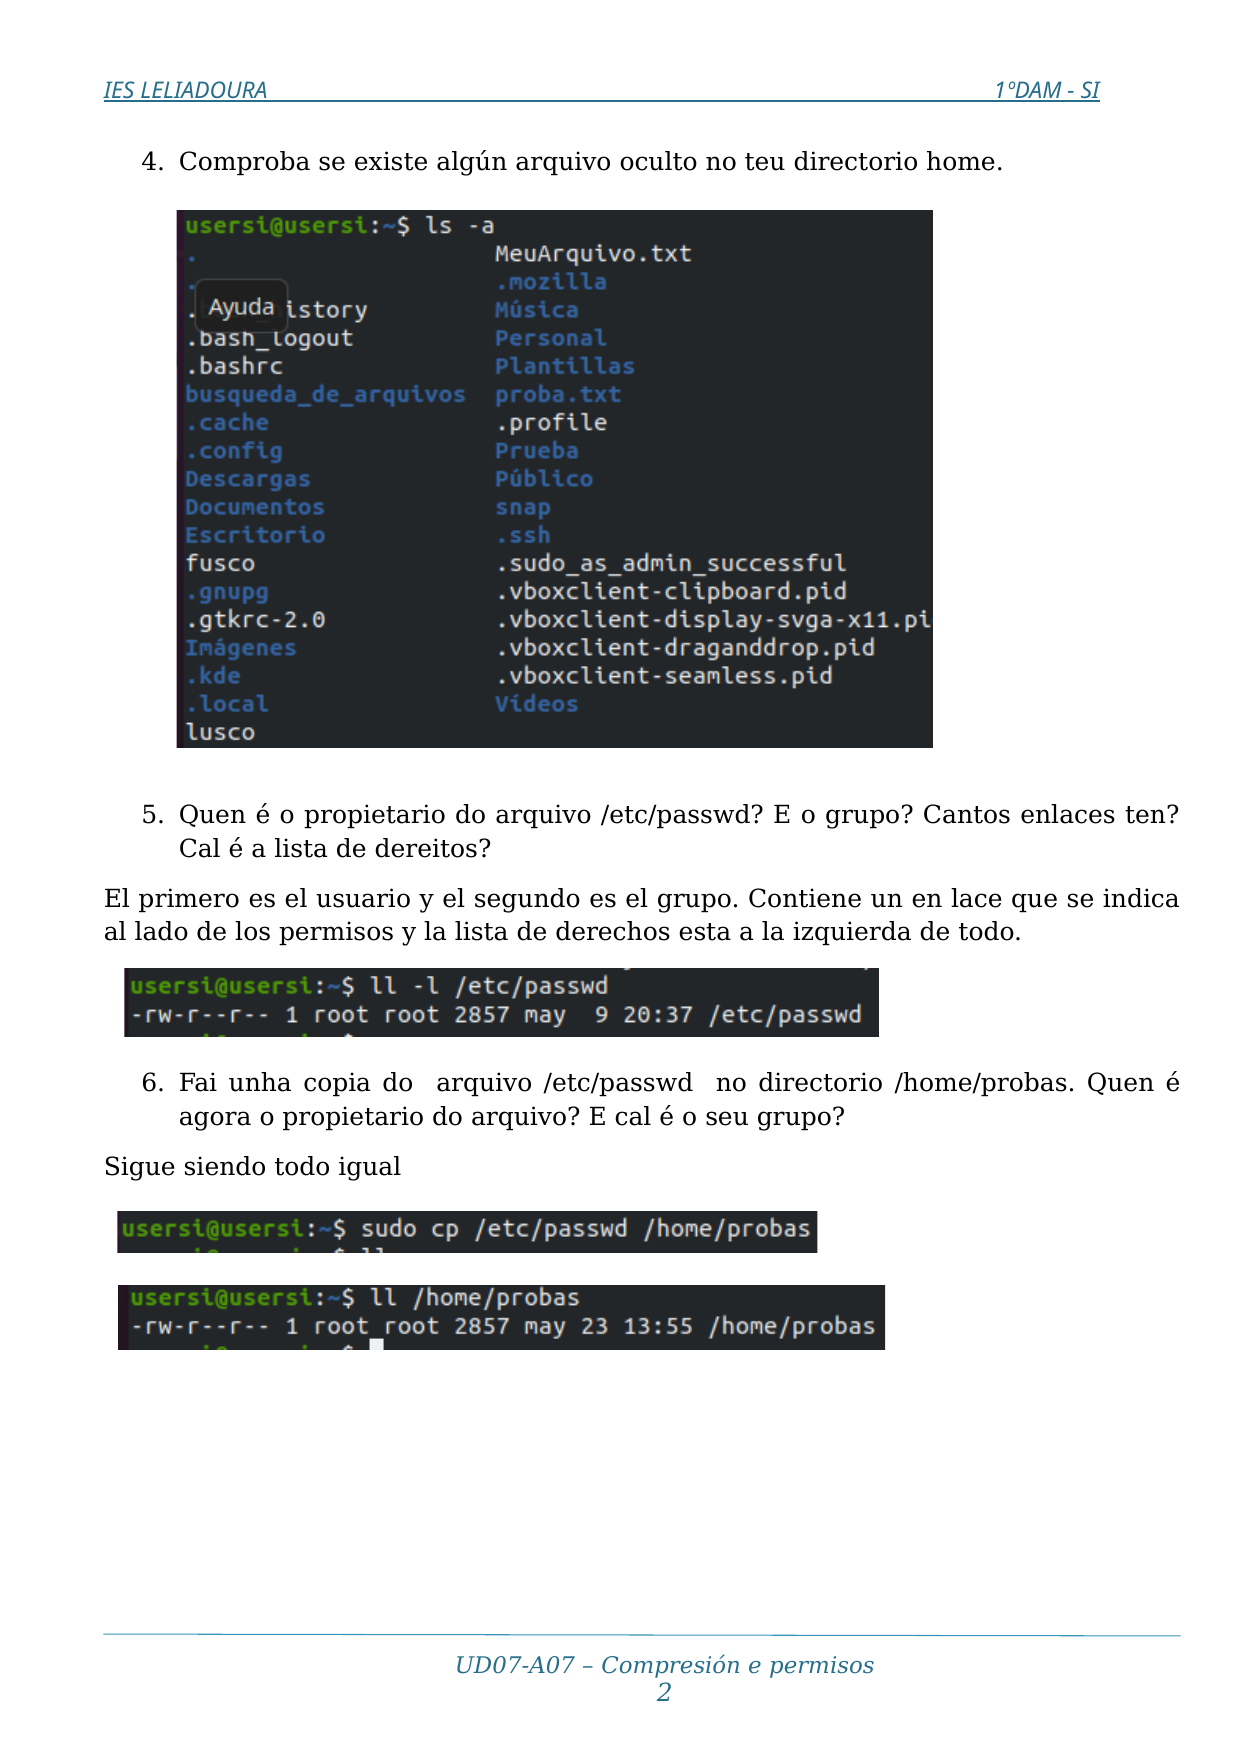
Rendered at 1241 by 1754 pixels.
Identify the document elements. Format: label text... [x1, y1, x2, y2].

list Quen é o propietario do arquivo /etc/passwd? E o grupo? Cantos enlaces ten? Cal é a lista de dereitos? [141, 800, 1181, 863]
picture [118, 1285, 886, 1350]
picture [124, 968, 879, 1037]
picture [117, 1211, 818, 1253]
list Comproba se existe algún arquivo oculto no teu directorio home. [141, 148, 1181, 177]
list Fai unha copia do arquivo /etc/passwd no directorio /home/probas. Quen é agora o propietario do arquivo? E cal é o seu grupo? [141, 1068, 1181, 1131]
text Sigue siendo todo igual [103, 1152, 1181, 1181]
text El primero es el usuario y el segundo es el grupo. Contiene un en lace que se indica al lado de los permisos y la lista de derechos esta a la izquierda de todo. [103, 884, 1181, 947]
picture [176, 210, 933, 748]
